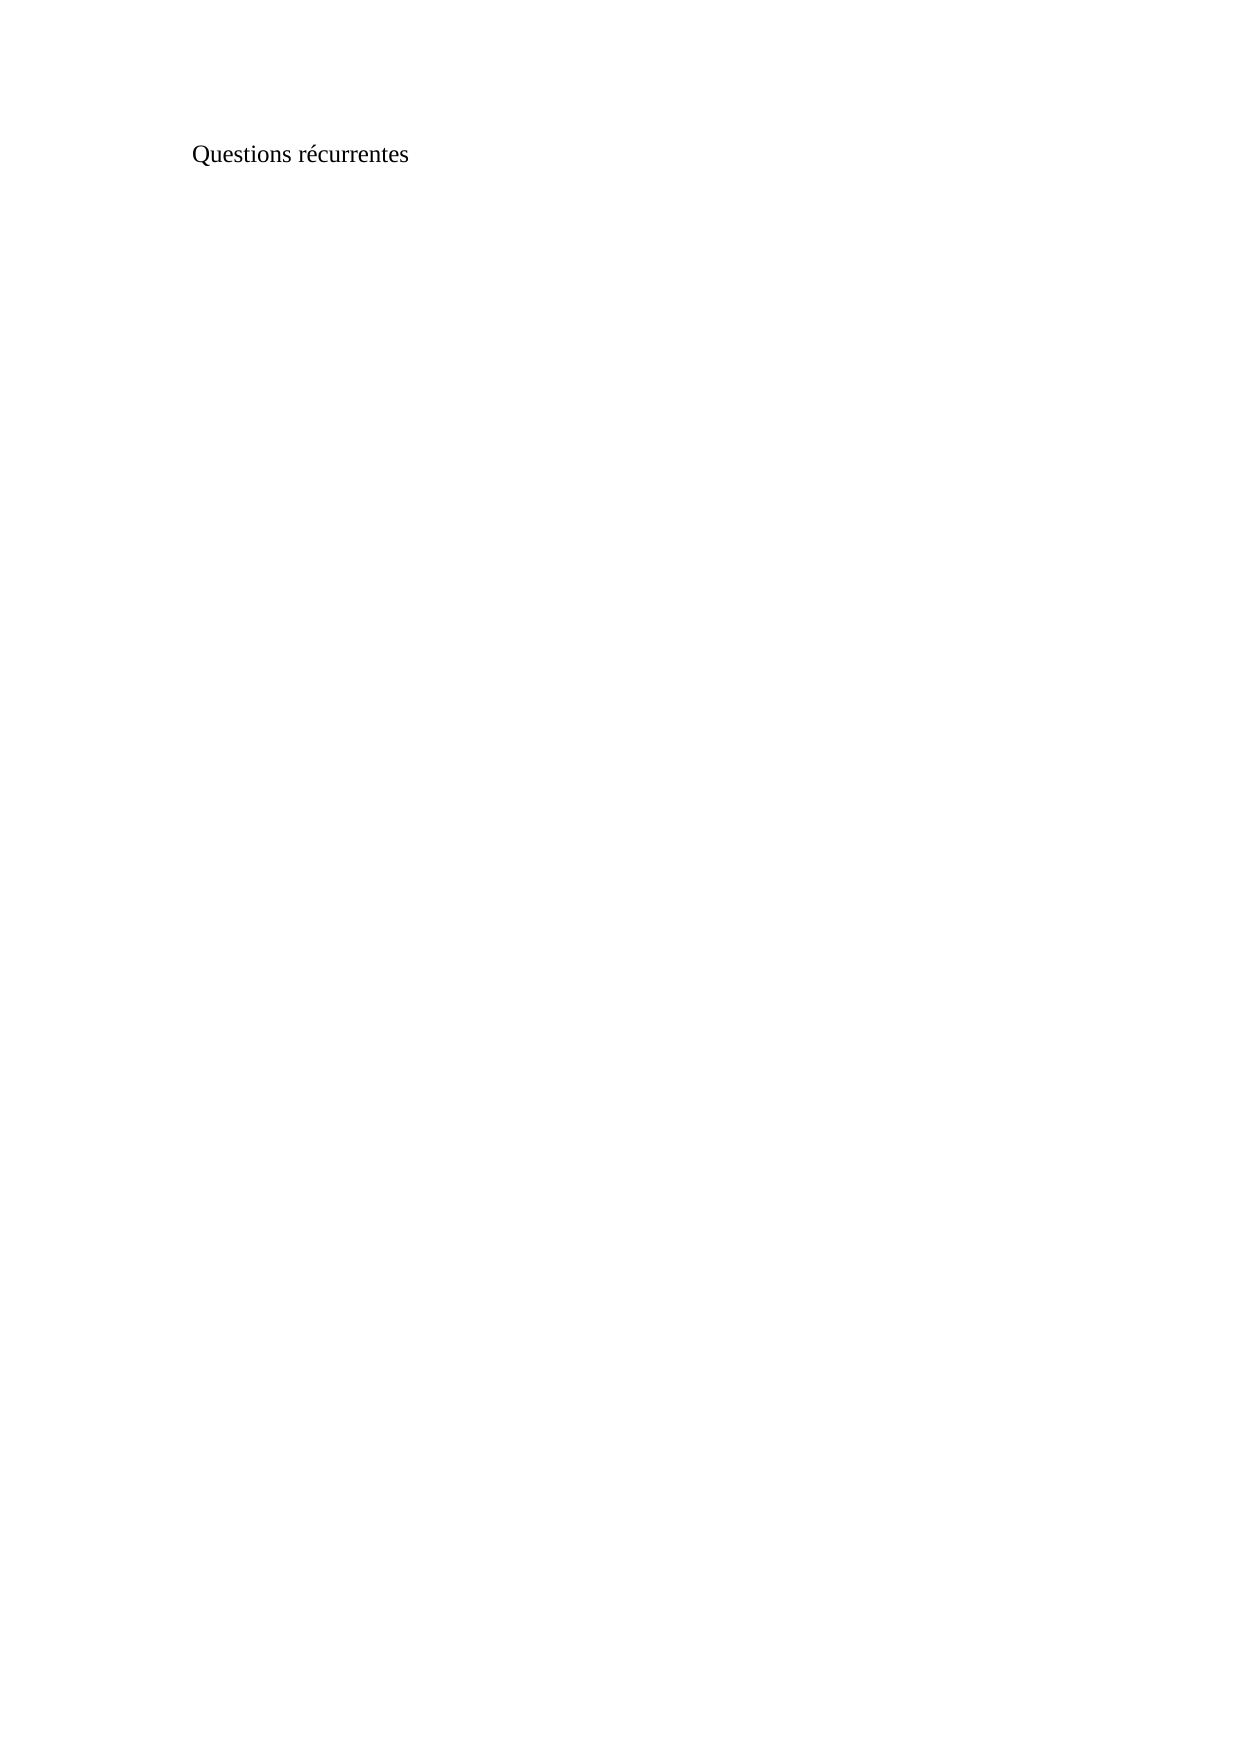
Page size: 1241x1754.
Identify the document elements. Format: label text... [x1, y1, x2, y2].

text Questions récurrentes [192, 139, 1122, 168]
